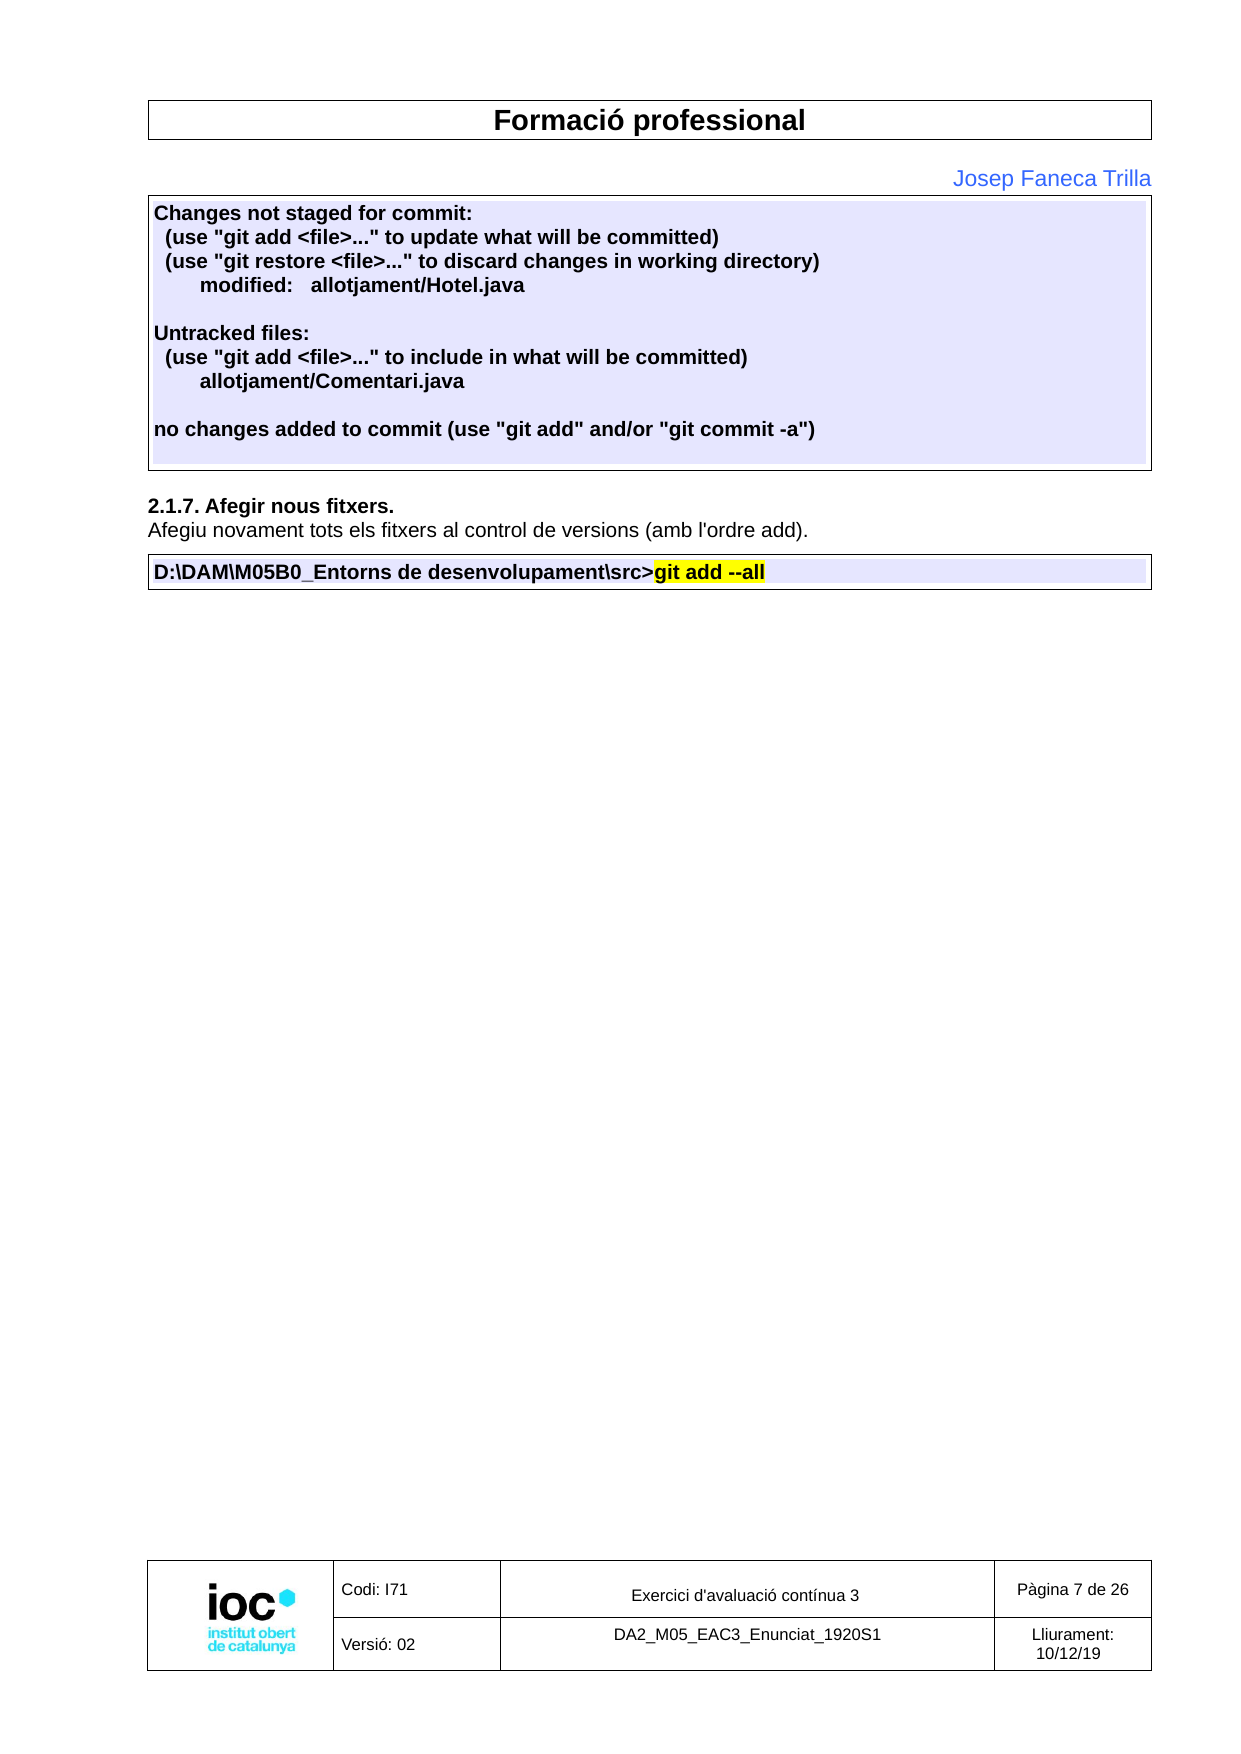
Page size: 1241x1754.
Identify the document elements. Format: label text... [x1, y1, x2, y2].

picture [195, 1570, 309, 1665]
text Afegiu novament tots els fitxers al control de versions (amb l'ordre add). [148, 518, 1151, 542]
text 2.1.7. Afegir nous fitxers. [148, 494, 1151, 518]
table_header Changes not staged for commit: (use "git add <file>..." to update what will be committed) (use "git restore <file>..." to discard changes in working directory) modified: allotjament/Hotel.java Untracked files: (use "git add <file>..." to include in what will be committed) allotjament/Comentari.java no changes added to commit (use "git add" and/or "git commit -a") [149, 196, 1151, 470]
table_header D:\DAM\M05B0_Entorns de desenvolupament\src>git add --all [149, 555, 1151, 589]
